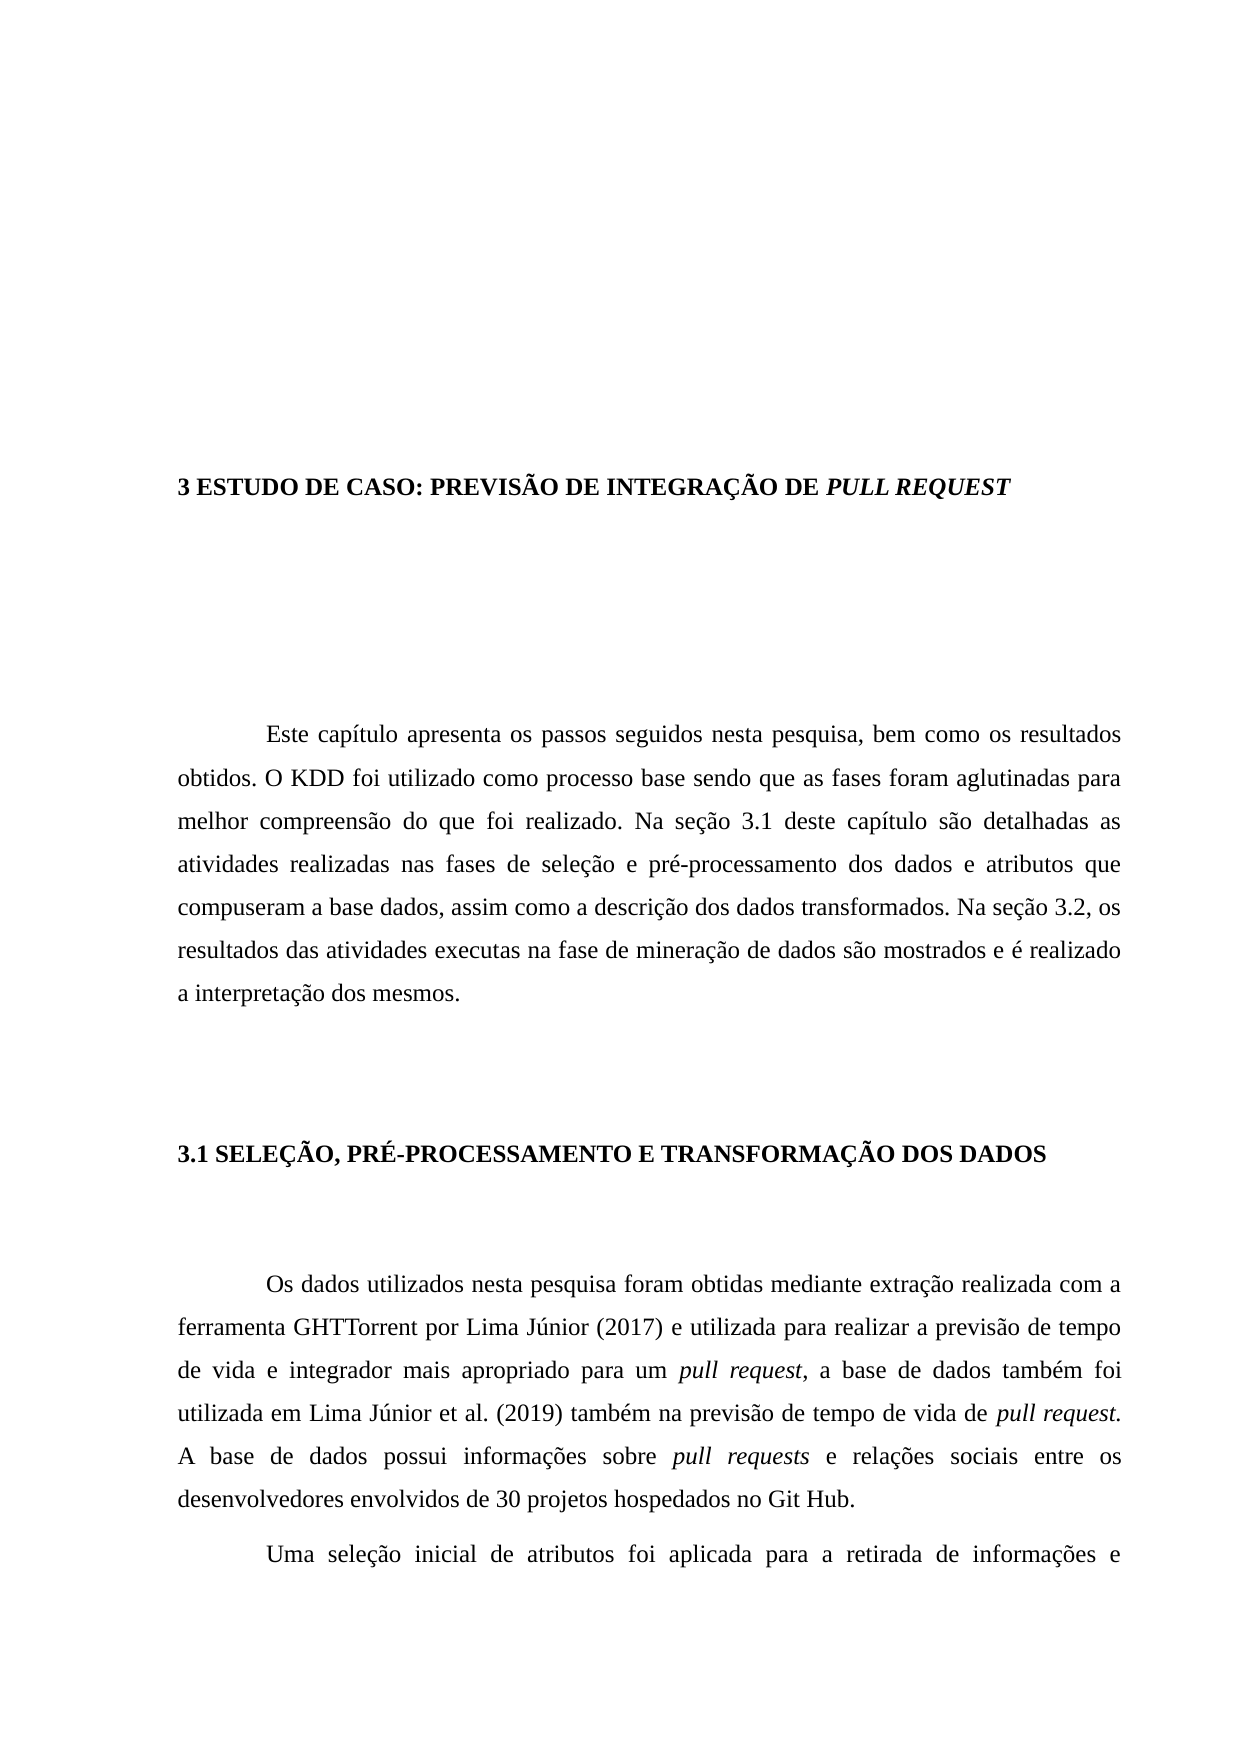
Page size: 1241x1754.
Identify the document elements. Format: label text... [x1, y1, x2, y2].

text 3.1 Seleção, Pré-processamento e Transformação dos dados [177, 1139, 1122, 1168]
text Este capítulo apresenta os passos seguidos nesta pesquisa, bem como os resultados obtidos. O KDD foi utilizado como processo base sendo que as fases foram aglutinadas para melhor compreensão do que foi realizado. Na seção 3.1 deste capítulo são detalhadas as atividades realizadas nas fases de seleção e pré-processamento dos dados e atributos que compuseram a base dados, assim como a descrição dos dados transformados. Na seção 3.2, os resultados das atividades executas na fase de mineração de dados são mostrados e é realizado a interpretação dos mesmos. [177, 719, 1122, 1007]
text 3 Estudo de Caso: Previsão de Integração de Pull Request [177, 472, 1122, 501]
text Os dados utilizados nesta pesquisa foram obtidas mediante extração realizada com a ferramenta GHTTorrent por Lima Júnior (2017) e utilizada para realizar a previsão de tempo de vida e integrador mais apropriado para um pull request, a base de dados também foi utilizada em Lima Júnior et al. (2019) também na previsão de tempo de vida de pull request. A base de dados possui informações sobre pull requests e relações sociais entre os desenvolvedores envolvidos de 30 projetos hospedados no Git Hub. [177, 1269, 1122, 1513]
text Uma seleção inicial de atributos foi aplicada para a retirada de informações e [177, 1539, 1122, 1568]
